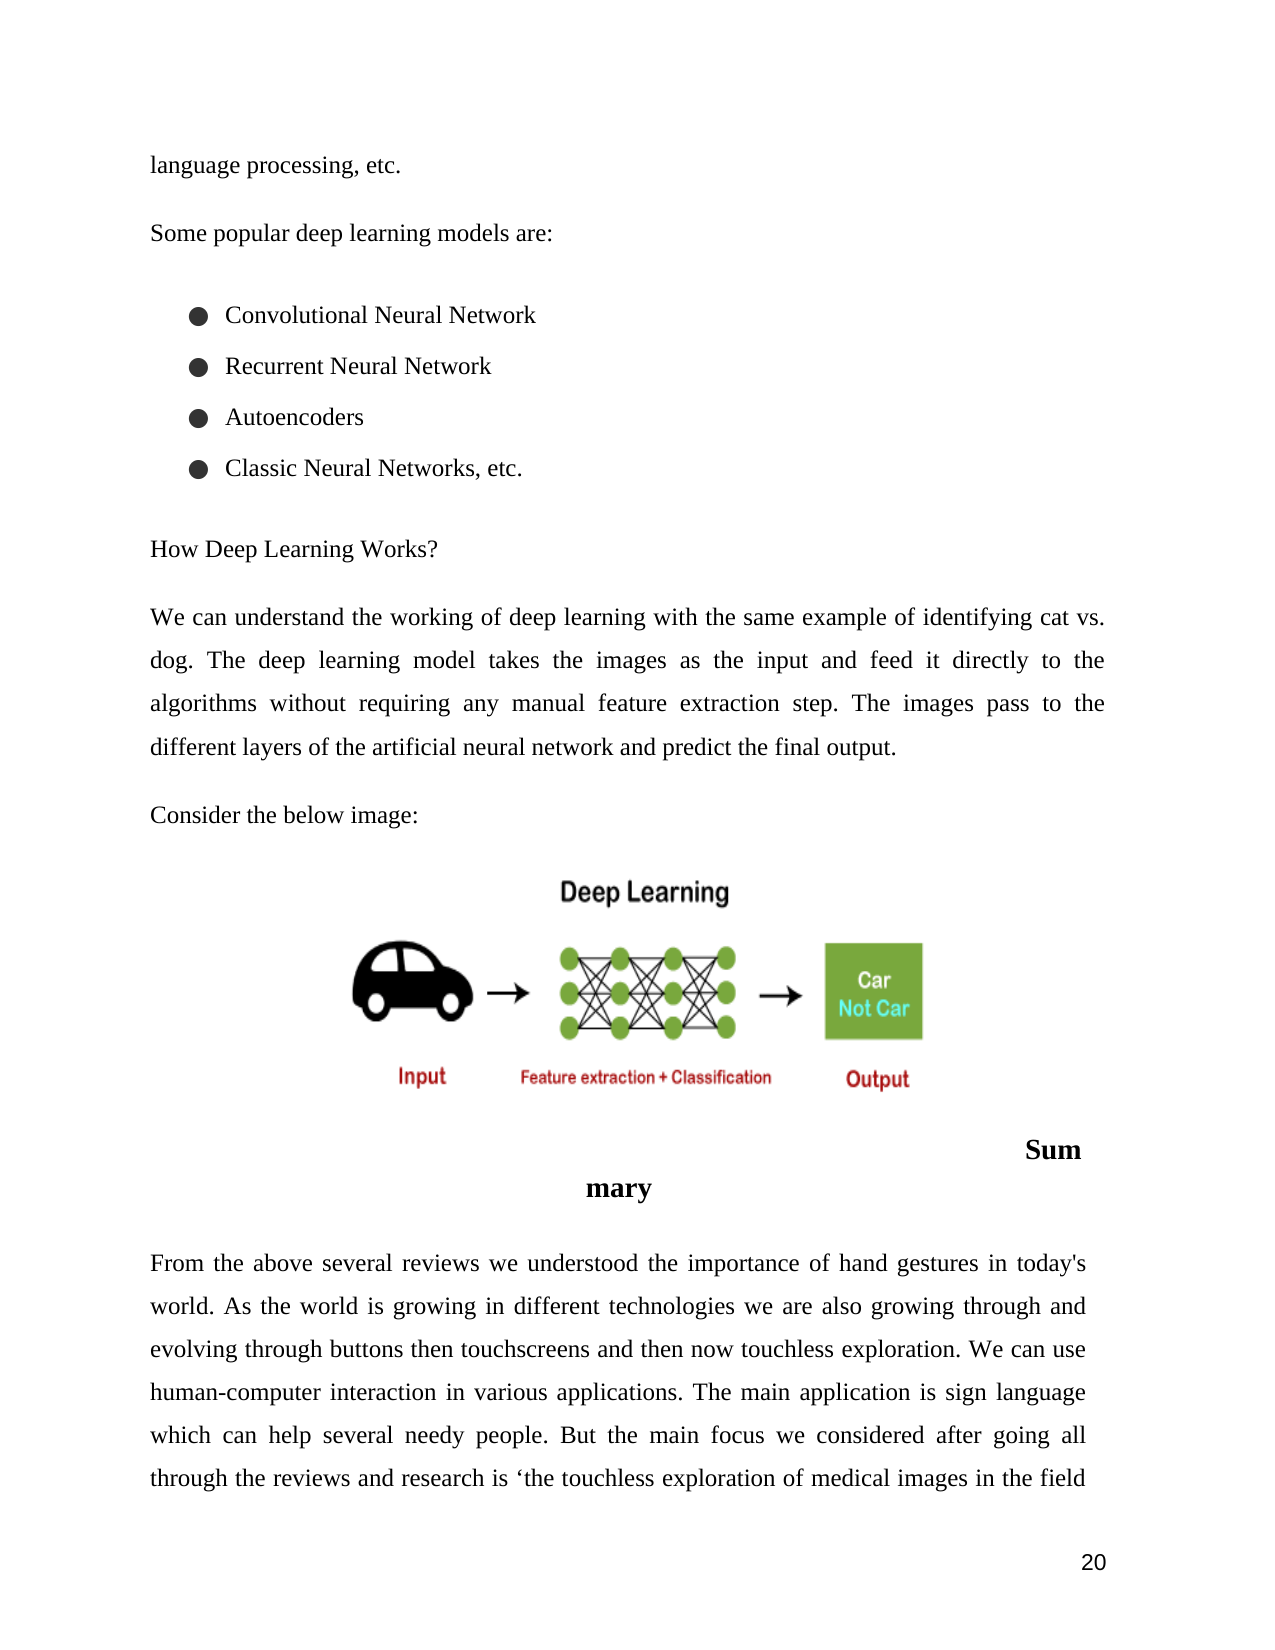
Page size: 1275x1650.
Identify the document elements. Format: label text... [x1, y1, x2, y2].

picture [278, 862, 1001, 1114]
text Summary [150, 1132, 1087, 1204]
list Classic Neural Networks, etc. [187, 446, 1110, 488]
text We can understand the working of deep learning with the same example of identifying cat vs. dog. The deep learning model takes the images as the input and feed it directly to the algorithms without requiring any manual feature extraction step. The images pass to the different layers of the artificial neural network and predict the final output. [150, 602, 1106, 760]
text Some popular deep learning models are: [150, 218, 1106, 247]
list Autoencoders [187, 394, 1110, 433]
list Recurrent Neural Network [187, 343, 1110, 382]
text Consider the below image: [150, 800, 1106, 828]
subtitle How Deep Learning Works? [150, 534, 1087, 563]
text language processing, etc. [150, 150, 1106, 179]
list Convolutional Neural Network [187, 292, 1110, 331]
text From the above several reviews we understood the importance of hand gestures in today's world. As the world is growing in different technologies we are also growing through and evolving through buttons then touchscreens and then now touchless exploration. We can use human-computer interaction in various applications. The main application is sign language which can help several needy people. But the main focus we considered after going all through the reviews and research is ‘the touchless exploration of medical images in the field [150, 1248, 1087, 1492]
